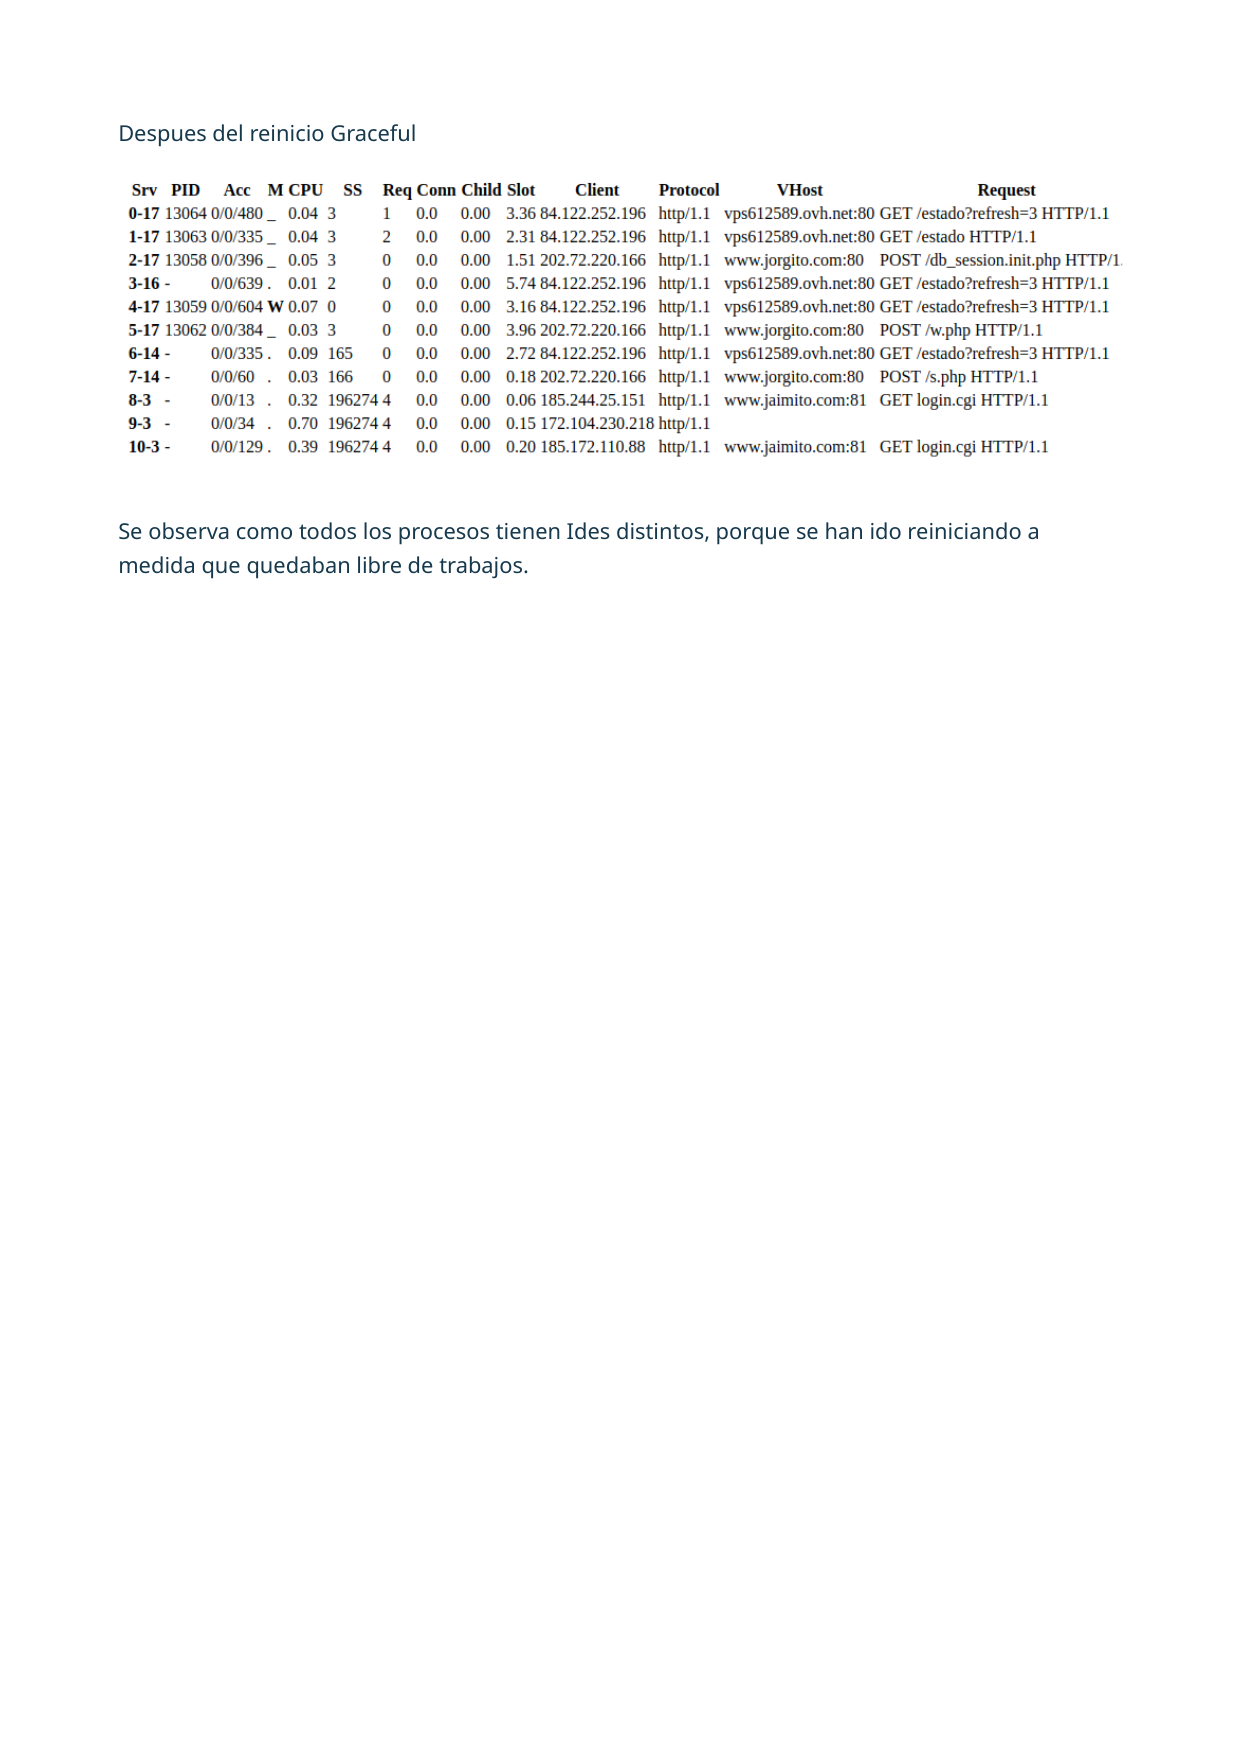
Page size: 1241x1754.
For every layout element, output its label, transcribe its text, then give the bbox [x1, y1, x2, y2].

text Despues del reinicio Graceful [118, 118, 1122, 148]
picture [118, 166, 1123, 463]
text Se observa como todos los procesos tienen Ides distintos, porque se han ido reiniciando a medida que quedaban libre de trabajos. [118, 516, 1122, 580]
